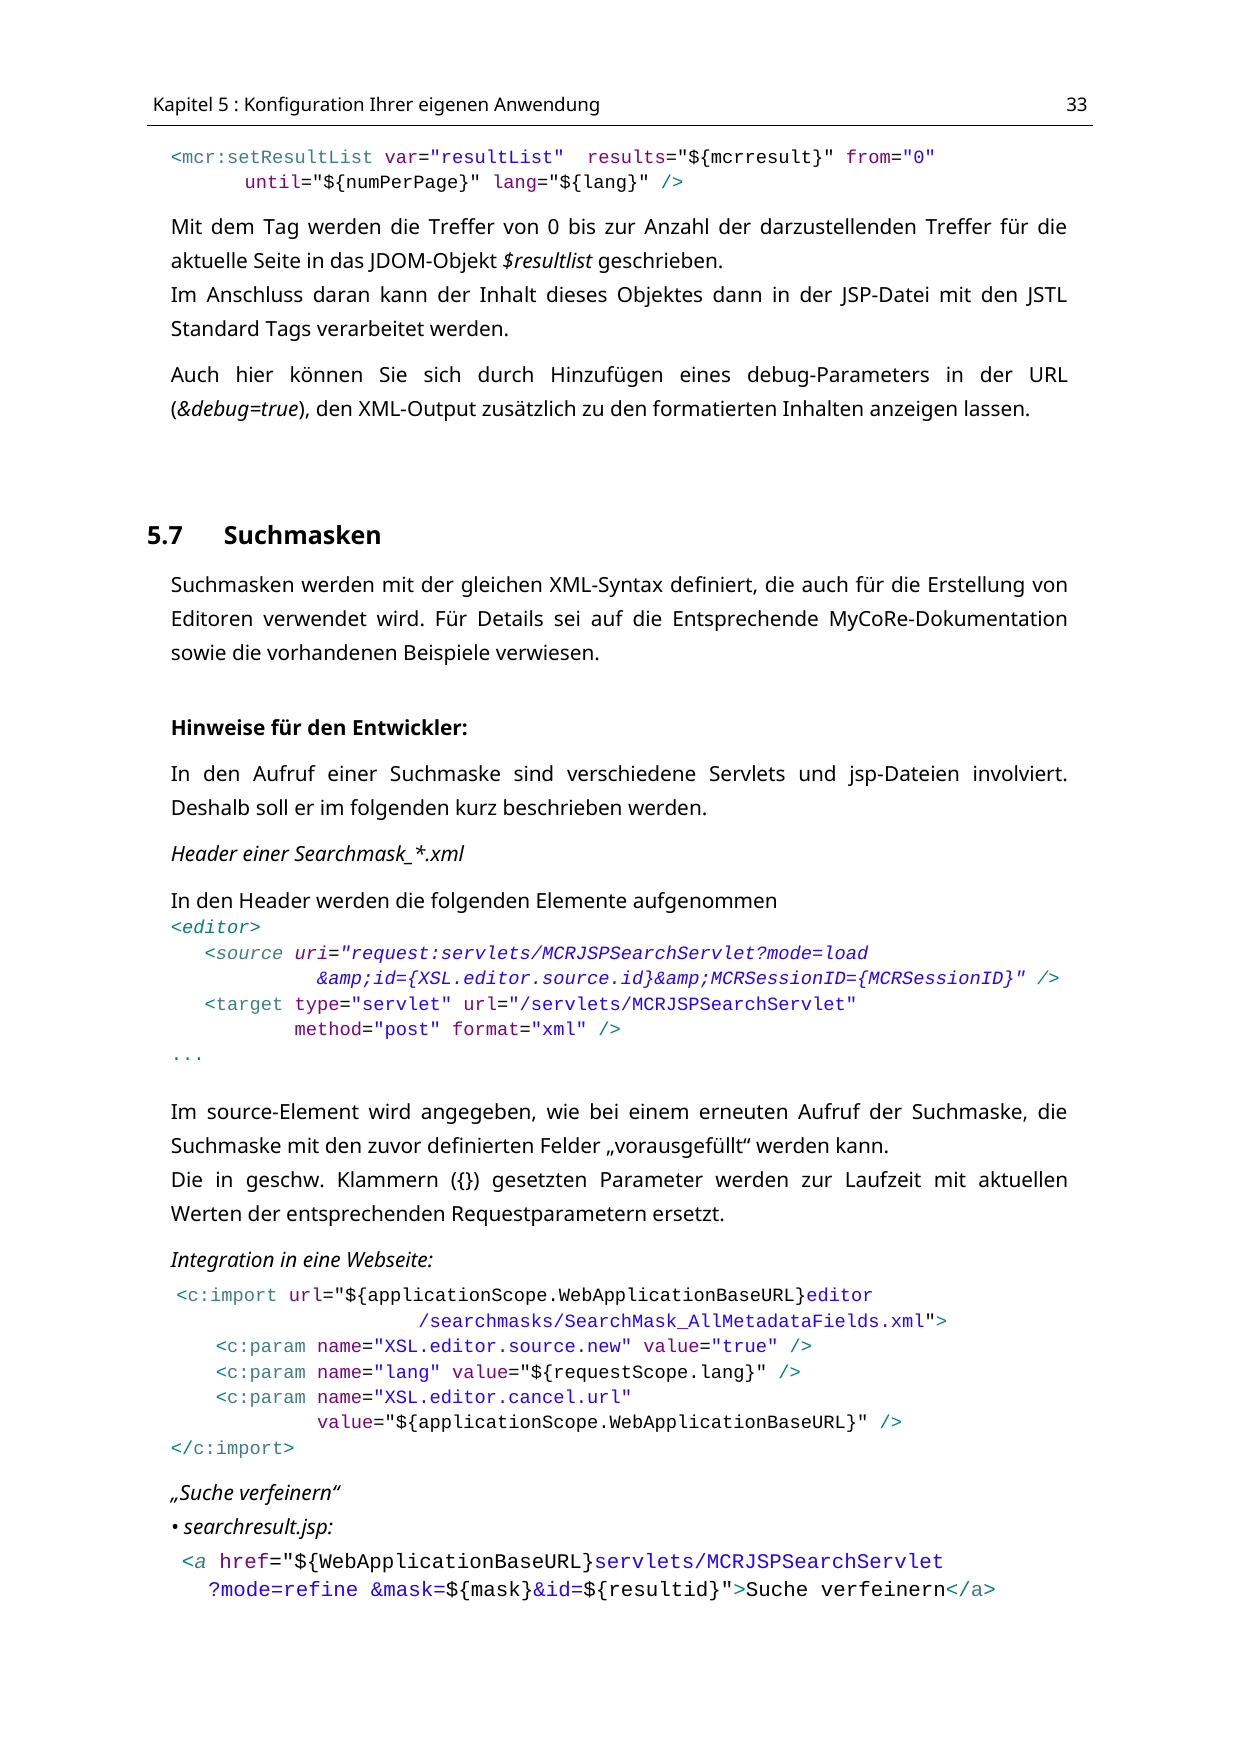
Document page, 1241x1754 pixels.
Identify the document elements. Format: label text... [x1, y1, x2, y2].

text Auch hier können Sie sich durch Hinzufügen eines debug-Parameters in der URL (&debug=true), den XML-Output zusätzlich zu den formatierten Inhalten anzeigen lassen. [171, 360, 1069, 422]
text In den Aufruf einer Suchmaske sind verschiedene Servlets und jsp-Dateien involviert. Deshalb soll er im folgenden kurz beschrieben werden. [171, 759, 1069, 821]
text Integration in eine Webseite: <c:import url="${applicationScope.WebApplicationBaseURL}editor /searchmasks/SearchMask_AllMetadataFields.xml"> <c:param name="XSL.editor.source.new" value="true" /> <c:param name="lang" value="${requestScope.lang}" /> <c:param name="XSL.editor.cancel.url" value="${applicationScope.WebApplicationBaseURL}" /> </c:import> [171, 1245, 1069, 1460]
text In den Header werden die folgenden Elemente aufgenommen <editor> <source uri="request:servlets/MCRJSPSearchServlet?mode=load &amp;id={XSL.editor.source.id}&amp;MCRSessionID={MCRSessionID}" /> <target type="servlet" url="/servlets/MCRJSPSearchServlet" method="post" format="xml" /> ... Im source-Element wird angegeben, wie bei einem erneuten Aufruf der Suchmaske, die Suchmaske mit den zuvor definierten Felder „vorausgefüllt“ werden kann. Die in geschw. Klammern ({}) gesetzten Parameter werden zur Laufzeit mit aktuellen Werten der entsprechenden Requestparametern ersetzt. [171, 886, 1069, 1227]
text Suchmasken werden mit der gleichen XML-Syntax definiert, die auch für die Erstellung von Editoren verwendet wird. Für Details sei auf die Entsprechende MyCoRe-Dokumentation sowie die vorhandenen Beispiele verwiesen. [171, 570, 1069, 666]
subtitle Suchmasken [147, 517, 1092, 551]
text Mit dem Tag werden die Treffer von 0 bis zur Anzahl der darzustellenden Treffer für die aktuelle Seite in das JDOM-Objekt $resultlist geschrieben. Im Anschluss daran kann der Inhalt dieses Objektes dann in der JSP-Datei mit den JSTL Standard Tags verarbeitet werden. [171, 212, 1069, 342]
text Header einer Searchmask_*.xml [171, 839, 1069, 868]
subtitle Hinweise für den Entwickler: [171, 713, 1092, 742]
text „Suche verfeinern“ • searchresult.jsp: <a href="${WebApplicationBaseURL}servlets/MCRJSPSearchServlet ?mode=refine &mask=${mask}&id=${resultid}">Suche verfeinern</a> [171, 1478, 1069, 1603]
text <mcr:setResultList var="resultList" results="${mcrresult}" from="0" until="${numPerPage}" lang="${lang}" /> [171, 148, 1069, 194]
